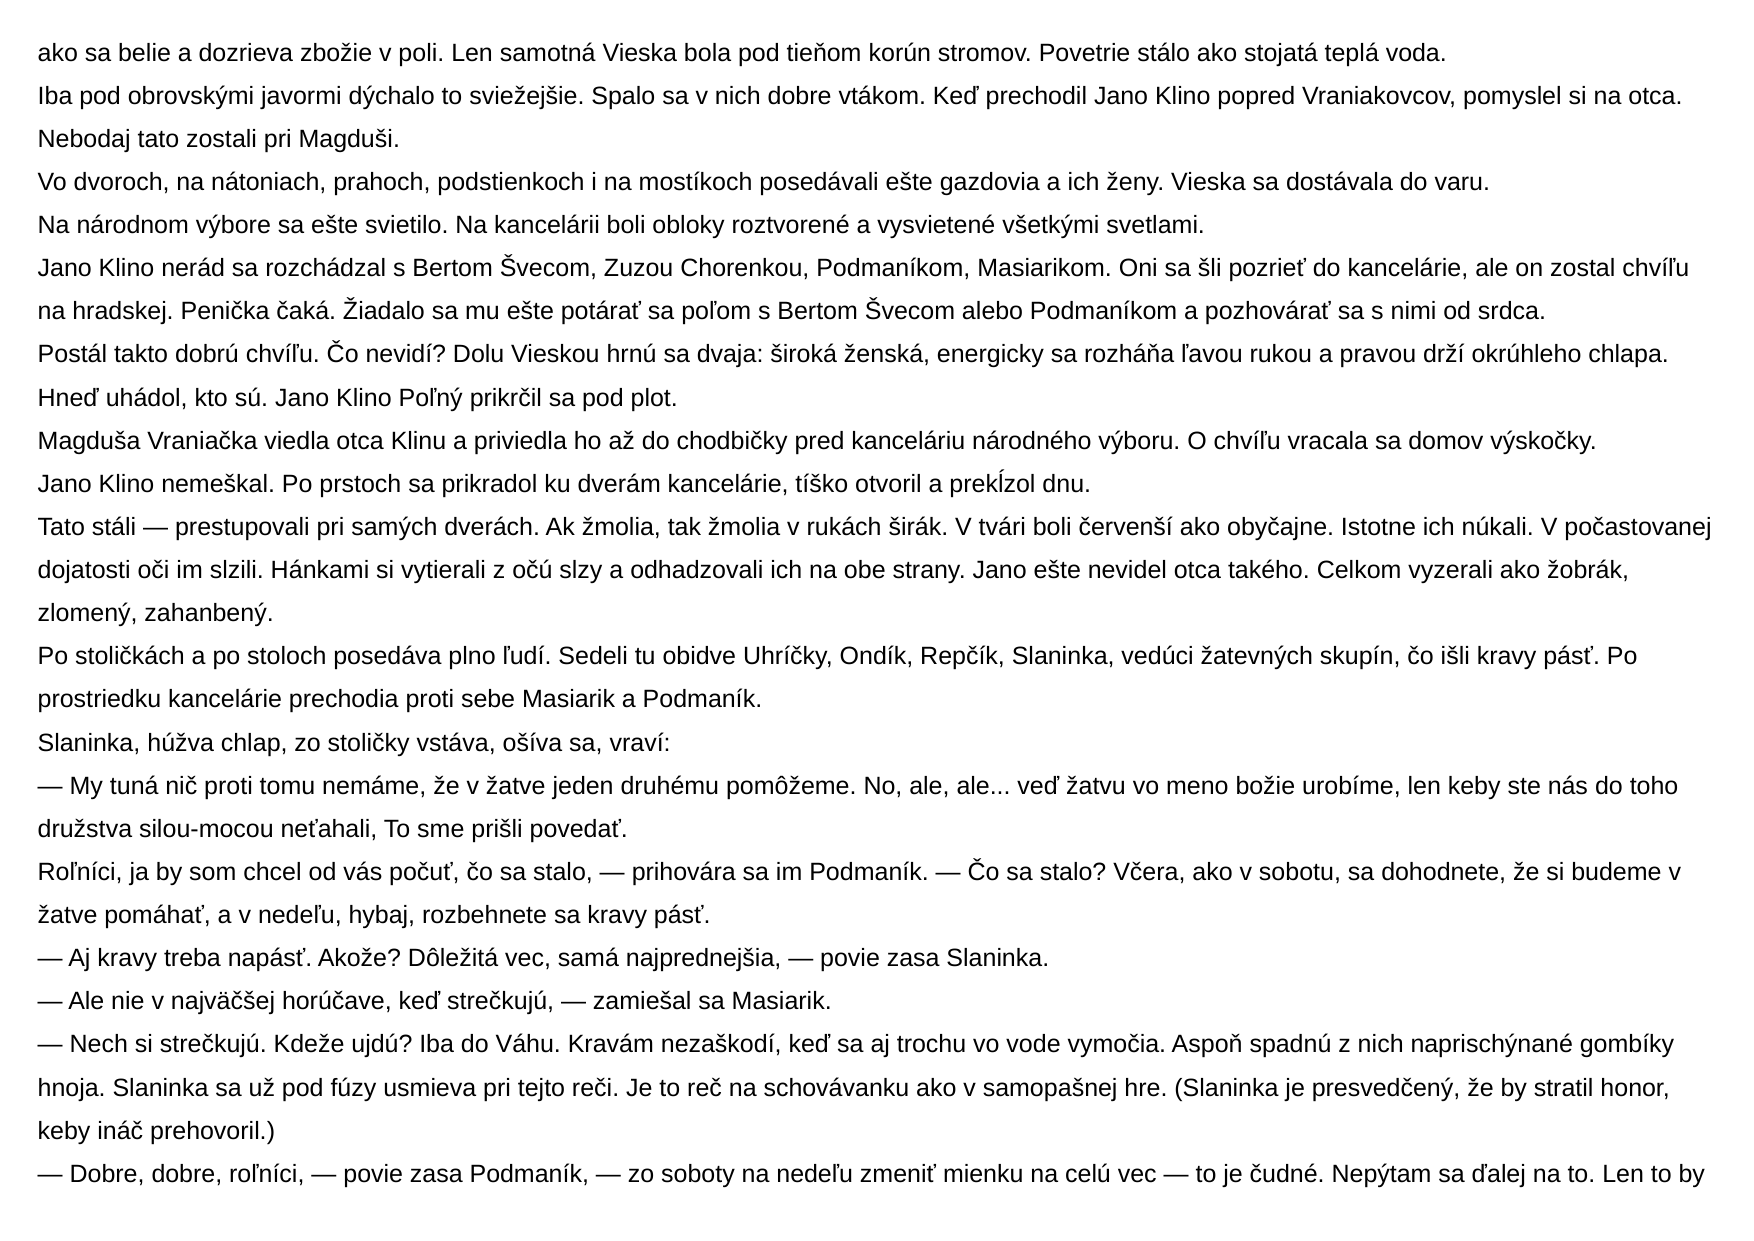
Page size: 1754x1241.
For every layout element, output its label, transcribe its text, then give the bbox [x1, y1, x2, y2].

text Roľníci, ja by som chcel od vás počuť, čo sa stalo, — prihovára sa im Podmaník. — Čo sa stalo? Včera, ako v sobotu, sa dohodnete, že si budeme v žatve pomáhať, a v nedeľu, hybaj, rozbehnete sa kravy pásť. [37, 857, 1716, 929]
text Iba pod obrovskými javormi dýchalo to sviežejšie. Spalo sa v nich dobre vtákom. Keď prechodil Jano Klino popred Vraniakovcov, pomyslel si na otca. Nebodaj tato zostali pri Magduši. [37, 81, 1716, 152]
text — Aj kravy treba napásť. Akože? Dôležitá vec, samá najprednejšia, — povie zasa Slaninka. [37, 943, 1716, 972]
text Postál takto dobrú chvíľu. Čo nevidí? Dolu Vieskou hrnú sa dvaja: široká ženská, energicky sa rozháňa ľavou rukou a pravou drží okrúhleho chlapa. Hneď uhádol, kto sú. Jano Klino Poľný prikrčil sa pod plot. [37, 339, 1716, 411]
text Po stoličkách a po stoloch posedáva plno ľudí. Sedeli tu obidve Uhríčky, Ondík, Repčík, Slaninka, vedúci žatevných skupín, čo išli kravy pásť. Po prostriedku kancelárie prechodia proti sebe Masiarik a Podmaník. [37, 641, 1716, 713]
text Tato stáli — prestupovali pri samých dverách. Ak žmolia, tak žmolia v rukách širák. V tvári boli červenší ako obyčajne. Istotne ich núkali. V počastovanej dojatosti oči im slzili. Hánkami si vytierali z očú slzy a odhadzovali ich na obe strany. Jano ešte nevidel otca takého. Celkom vyzerali ako žobrák, zlomený, zahanbený. [37, 512, 1716, 627]
text Na národnom výbore sa ešte svietilo. Na kancelárii boli obloky roztvorené a vysvietené všetkými svetlami. [37, 210, 1716, 239]
text Jano Klino nemeškal. Po prstoch sa prikradol ku dverám kancelárie, tíško otvoril a prekĺzol dnu. [37, 469, 1716, 497]
text — Nech si strečkujú. Kdeže ujdú? Iba do Váhu. Kravám nezaškodí, keď sa aj trochu vo vode vymočia. Aspoň spadnú z nich naprischýnané gombíky hnoja. Slaninka sa už pod fúzy usmieva pri tejto reči. Je to reč na schovávanku ako v samopašnej hre. (Slaninka je presvedčený, že by stratil honor, keby ináč prehovoril.) [37, 1029, 1716, 1144]
text — Dobre, dobre, roľníci, — povie zasa Podmaník, — zo soboty na nedeľu zmeniť mienku na celú vec — to je čudné. Nepýtam sa ďalej na to. Len to by [37, 1159, 1716, 1187]
text Magduša Vraniačka viedla otca Klinu a priviedla ho až do chodbičky pred kanceláriu národného výboru. O chvíľu vracala sa domov výskočky. [37, 426, 1716, 454]
text Jano Klino nerád sa rozchádzal s Bertom Švecom, Zuzou Chorenkou, Podmaníkom, Masiarikom. Oni sa šli pozrieť do kancelárie, ale on zostal chvíľu na hradskej. Penička čaká. Žiadalo sa mu ešte potárať sa poľom s Bertom Švecom alebo Podmaníkom a pozhovárať sa s nimi od srdca. [37, 253, 1716, 325]
text Vo dvoroch, na nátoniach, prahoch, podstienkoch i na mostíkoch posedávali ešte gazdovia a ich ženy. Vieska sa dostávala do varu. [37, 167, 1716, 196]
text ako sa belie a dozrieva zbožie v poli. Len samotná Vieska bola pod tieňom korún stromov. Povetrie stálo ako stojatá teplá voda. [37, 37, 1716, 66]
text — My tuná nič proti tomu nemáme, že v žatve jeden druhému pomôžeme. No, ale, ale... veď žatvu vo meno božie urobíme, len keby ste nás do toho družstva silou-mocou neťahali, To sme prišli povedať. [37, 771, 1716, 842]
text Slaninka, húžva chlap, zo stoličky vstáva, ošíva sa, vraví: [37, 727, 1716, 756]
text — Ale nie v najväčšej horúčave, keď strečkujú, — zamiešal sa Masiarik. [37, 986, 1716, 1015]
